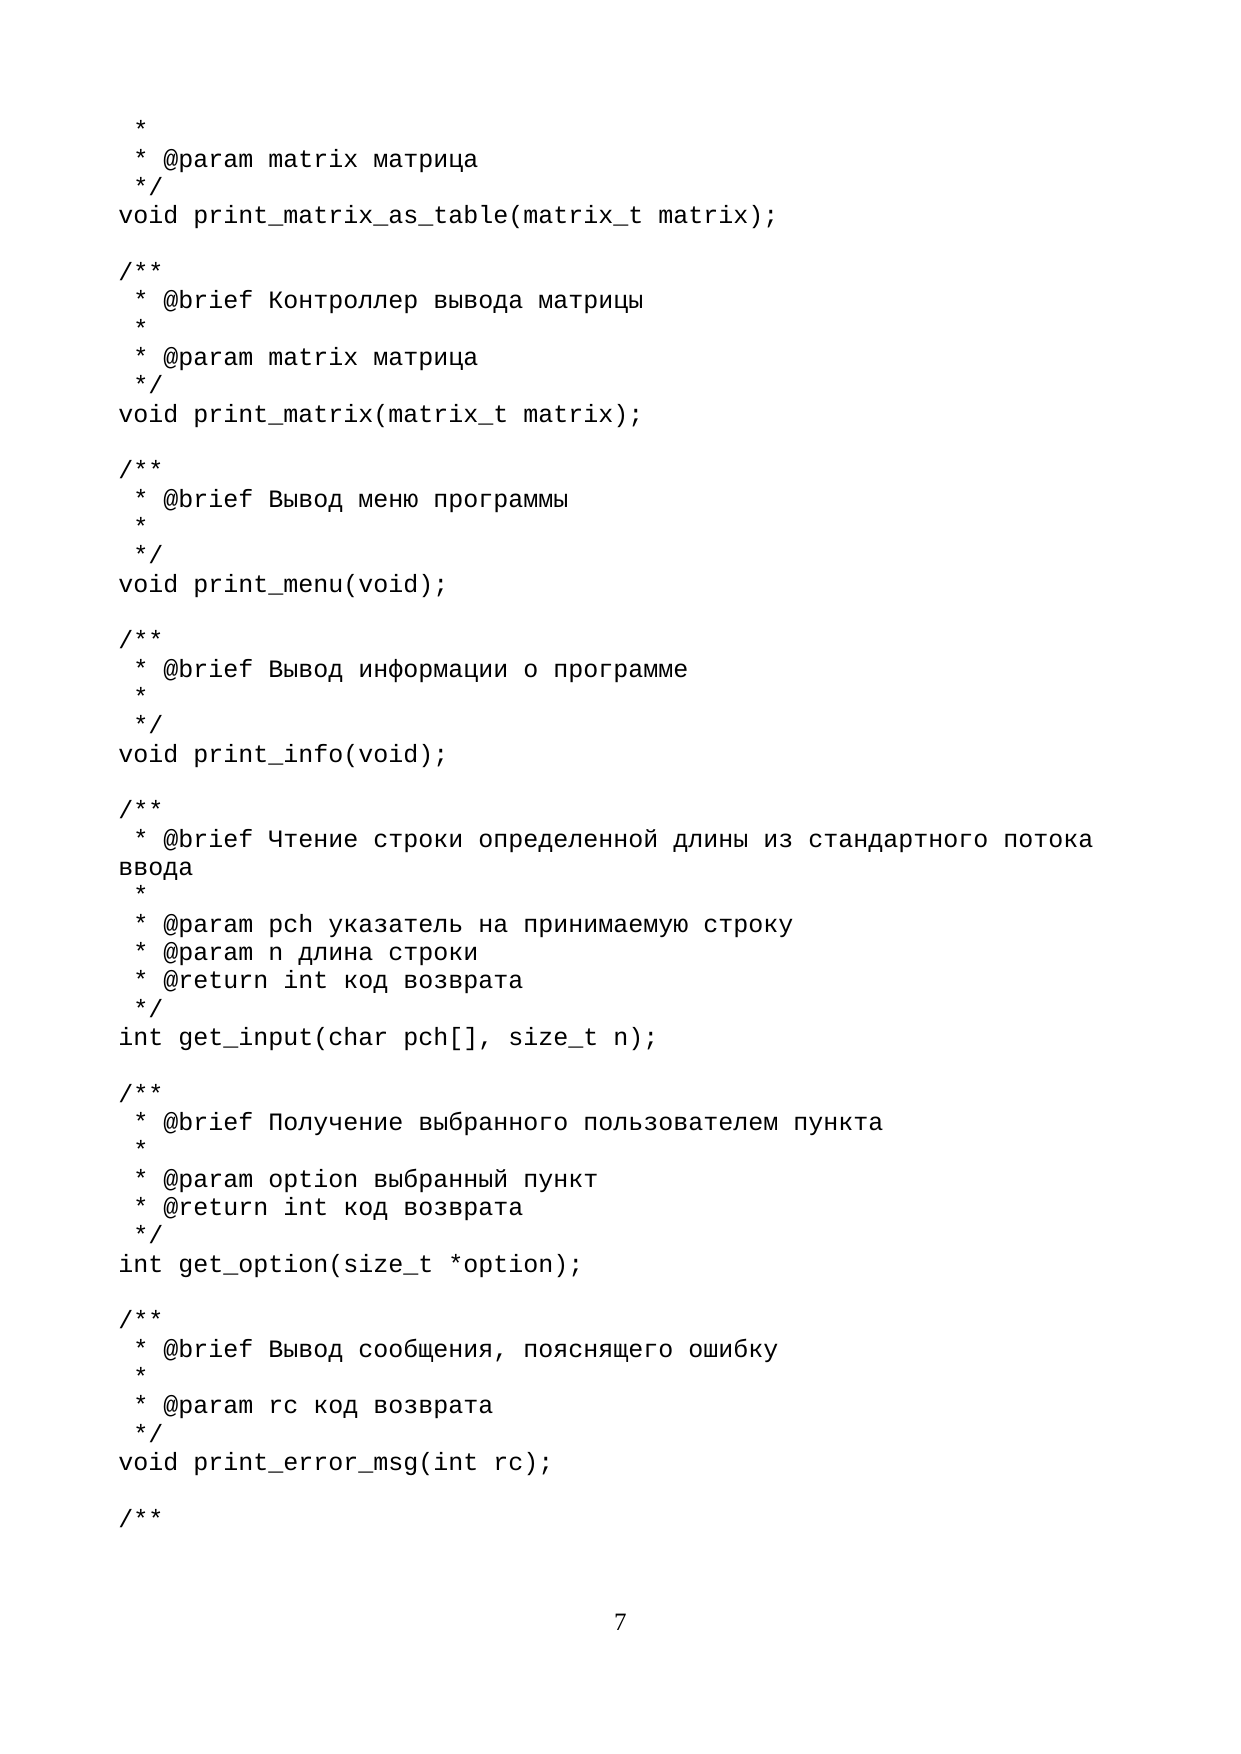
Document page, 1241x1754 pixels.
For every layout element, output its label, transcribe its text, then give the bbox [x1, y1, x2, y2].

text * [118, 316, 1122, 345]
text int get_option(size_t *option); [118, 1251, 1122, 1280]
text * [118, 1365, 1122, 1393]
text * @return int код возврата [118, 968, 1122, 996]
text void print_info(void); [118, 741, 1122, 770]
text * [118, 118, 1122, 146]
text void print_menu(void); [118, 571, 1122, 600]
text * @brief Чтение строки определенной длины из стандартного потока ввода [118, 826, 1122, 883]
text /** [118, 458, 1122, 486]
text */ [118, 996, 1122, 1025]
text /** [118, 1506, 1122, 1535]
text * @param option выбранный пункт [118, 1166, 1122, 1195]
text */ [118, 713, 1122, 741]
text * @brief Контроллер вывода матрицы [118, 288, 1122, 316]
text * [118, 515, 1122, 543]
text void print_matrix(matrix_t matrix); [118, 401, 1122, 430]
text */ [118, 1223, 1122, 1251]
text * @param matrix матрица [118, 345, 1122, 373]
text * @brief Вывод меню программы [118, 486, 1122, 515]
text */ [118, 543, 1122, 571]
text * @brief Вывод информации о программе [118, 656, 1122, 685]
text /** [118, 628, 1122, 656]
text * [118, 883, 1122, 911]
text */ [118, 373, 1122, 401]
text * @param matrix матрица [118, 146, 1122, 175]
text * [118, 685, 1122, 713]
text * @param n длина строки [118, 940, 1122, 968]
text /** [118, 798, 1122, 826]
text * @return int код возврата [118, 1195, 1122, 1223]
text * [118, 1138, 1122, 1166]
text * @brief Вывод сообщения, пояснящего ошибку [118, 1336, 1122, 1365]
text */ [118, 175, 1122, 203]
text /** [118, 1308, 1122, 1336]
text void print_error_msg(int rc); [118, 1450, 1122, 1478]
text int get_input(char pch[], size_t n); [118, 1025, 1122, 1053]
text * @param rc код возврата [118, 1393, 1122, 1421]
text * @param pch указатель на принимаемую строку [118, 911, 1122, 940]
text */ [118, 1421, 1122, 1450]
text * @brief Получение выбранного пользователем пункта [118, 1110, 1122, 1138]
text /** [118, 1081, 1122, 1110]
text /** [118, 260, 1122, 288]
text void print_matrix_as_table(matrix_t matrix); [118, 203, 1122, 231]
